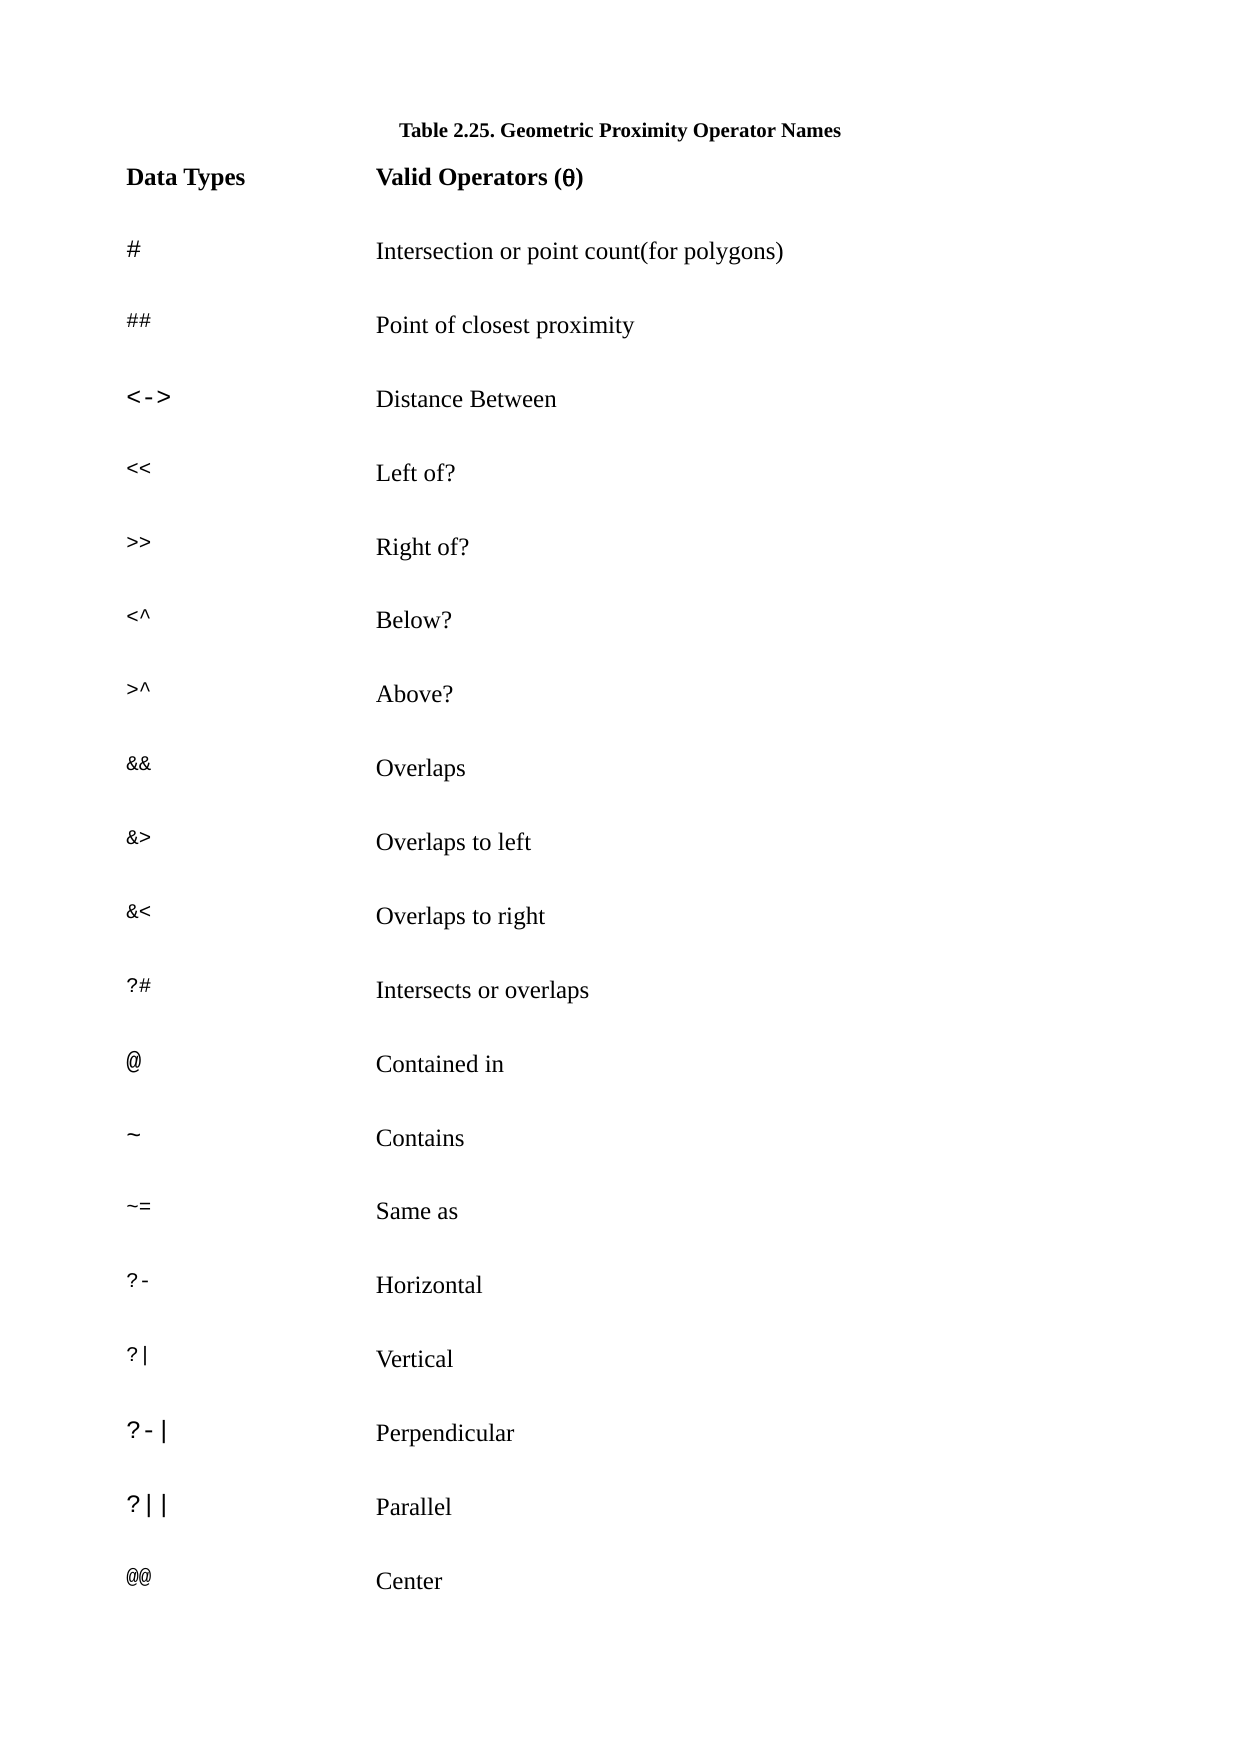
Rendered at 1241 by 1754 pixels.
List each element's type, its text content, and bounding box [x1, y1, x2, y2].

subtitle Table 2.25. Geometric Proximity Operator Names [118, 118, 1122, 142]
table_cell Horizontal [368, 1263, 1122, 1336]
table_cell Left of? [368, 450, 1122, 524]
table_cell Center [368, 1558, 1122, 1632]
table_cell >^ [118, 672, 368, 746]
table_cell Point of closest proximity [368, 303, 1122, 376]
table_cell @ [118, 1041, 368, 1115]
table_cell Below? [368, 598, 1122, 672]
table_cell Right of? [368, 524, 1122, 598]
table_cell <^ [118, 598, 368, 672]
table_cell Above? [368, 672, 1122, 746]
table_cell Overlaps [368, 746, 1122, 819]
table_cell ~ [118, 1115, 368, 1189]
table_cell &< [118, 893, 368, 967]
table_cell Overlaps to left [368, 819, 1122, 893]
table_cell Contains [368, 1115, 1122, 1189]
table_cell ## [118, 303, 368, 376]
table_cell >> [118, 524, 368, 598]
table_cell << [118, 450, 368, 524]
table_cell Perpendicular [368, 1410, 1122, 1484]
table_cell &> [118, 819, 368, 893]
table_cell Intersection or point count(for polygons) [368, 229, 1122, 302]
table_cell Intersects or overlaps [368, 967, 1122, 1041]
table_cell ~= [118, 1189, 368, 1262]
table_cell ?|| [118, 1484, 368, 1558]
table_cell ?- [118, 1263, 368, 1336]
table_cell Same as [368, 1189, 1122, 1262]
table_cell @@ [118, 1558, 368, 1632]
table_cell ?-| [118, 1410, 368, 1484]
table_cell Parallel [368, 1484, 1122, 1558]
table_cell # [118, 229, 368, 302]
table_cell Vertical [368, 1336, 1122, 1410]
table_cell Contained in [368, 1041, 1122, 1115]
table_cell ?# [118, 967, 368, 1041]
table_cell Distance Between [368, 376, 1122, 450]
table_cell ?| [118, 1336, 368, 1410]
table_cell && [118, 746, 368, 819]
table_header Data Types [118, 155, 368, 228]
table_header Valid Operators (q) [368, 155, 1122, 228]
table_cell <-> [118, 376, 368, 450]
table_cell Overlaps to right [368, 893, 1122, 967]
